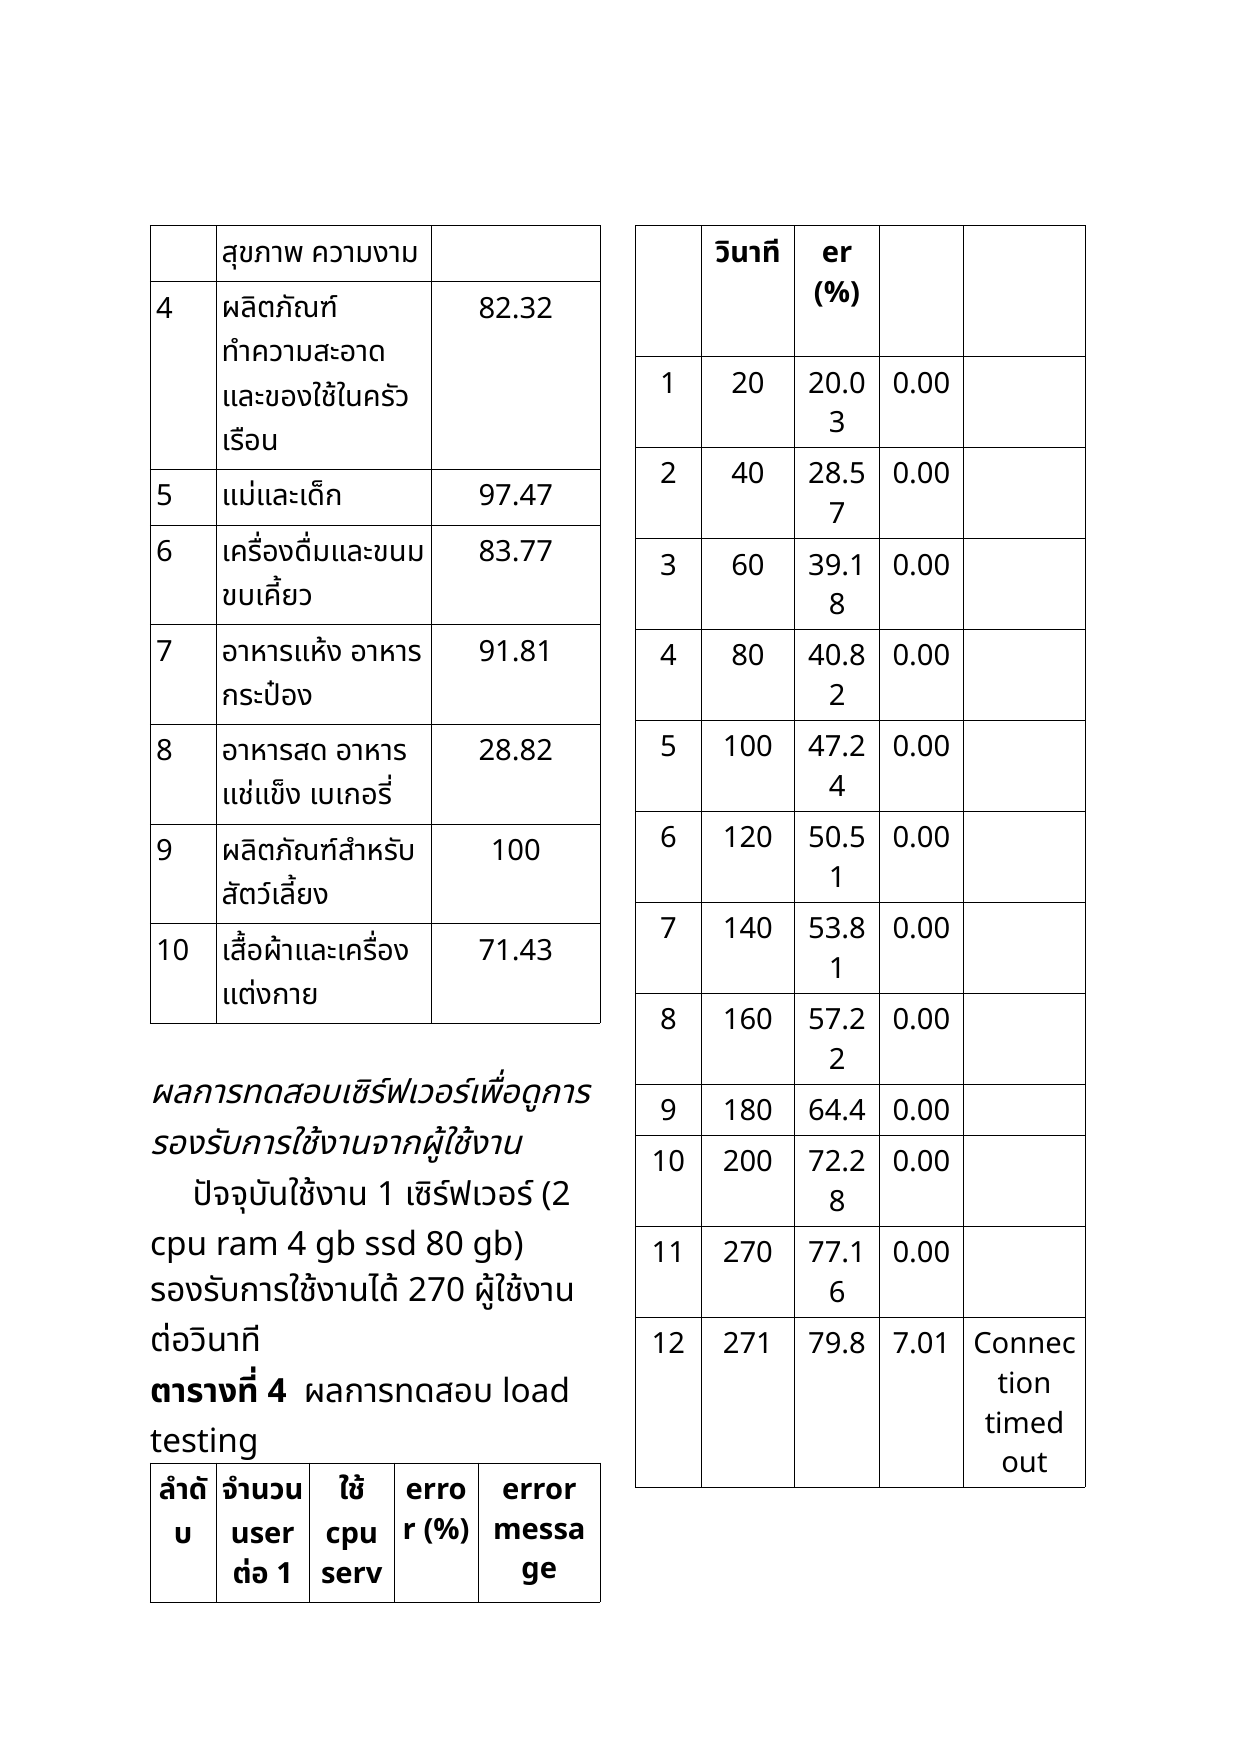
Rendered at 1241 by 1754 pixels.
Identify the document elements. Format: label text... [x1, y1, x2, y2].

table_cell อาหารสด อาหารแช่แข็ง เบเกอรี่ [217, 725, 431, 823]
table_cell 200 [702, 1136, 794, 1226]
table_cell สุขภาพ ความงาม [217, 226, 431, 281]
table_cell 7 [636, 903, 701, 993]
table_cell 100 [432, 825, 600, 923]
table_cell 100 [702, 721, 794, 811]
table_cell 0.00 [880, 1227, 963, 1317]
table_cell 28.82 [432, 725, 600, 823]
table_cell 40 [702, 448, 794, 538]
table_cell 6 [636, 812, 701, 902]
table_cell 77.16 [795, 1227, 879, 1317]
table_cell 53.81 [795, 903, 879, 993]
table_cell 60 [702, 539, 794, 629]
table_cell 64.4 [795, 1085, 879, 1135]
table_header [880, 226, 963, 356]
table_cell [964, 721, 1085, 811]
text ผลการทดสอบเซิร์ฟเวอร์เพื่อดูการรองรับการใช้งานจากผู้ใช้งาน [150, 1068, 605, 1169]
table_cell 10 [636, 1136, 701, 1226]
table_header ลำดับ [151, 1464, 216, 1602]
table_cell 271 [702, 1318, 794, 1487]
table_cell 12 [636, 1318, 701, 1487]
table_cell 79.8 [795, 1318, 879, 1487]
table_cell 0.00 [880, 812, 963, 902]
table_cell อาหารแห้ง อาหารกระป๋อง [217, 625, 431, 724]
table_cell 0.00 [880, 1085, 963, 1135]
table_header er (%) [795, 226, 879, 356]
table_cell [964, 357, 1085, 447]
table_cell 0.00 [880, 448, 963, 538]
table_cell แม่และเด็ก [217, 470, 431, 524]
table_cell 5 [151, 470, 216, 524]
table_cell 9 [636, 1085, 701, 1135]
table_cell [964, 1085, 1085, 1135]
table_cell 83.77 [432, 526, 600, 624]
table_cell 6 [151, 526, 216, 624]
table_cell 47.24 [795, 721, 879, 811]
table_cell 82.32 [432, 282, 600, 469]
table_cell 4 [636, 630, 701, 720]
text ปัจจุบันใช้งาน 1 เซิร์ฟเวอร์ (2 cpu ram 4 gb ssd 80 gb) รองรับการใช้งานได้ 270 ผู้ใช้งานต่อวินาที [150, 1169, 605, 1366]
table_cell 9 [151, 825, 216, 923]
table_cell เสื้อผ้าและเครื่องแต่งกาย [217, 924, 431, 1023]
table_cell 160 [702, 994, 794, 1083]
table_header ใช้ cpu serv [310, 1464, 394, 1602]
table_cell 180 [702, 1085, 794, 1135]
table_cell 7 [151, 625, 216, 724]
table_header วินาที [702, 226, 794, 356]
table_cell 40.82 [795, 630, 879, 720]
table_cell [964, 903, 1085, 993]
table_cell 72.28 [795, 1136, 879, 1226]
table_cell 0.00 [880, 357, 963, 447]
table_cell 8 [636, 994, 701, 1083]
table_cell ผลิตภัณฑ์ทำความสะอาดและของใช้ในครัวเรือน [217, 282, 431, 469]
table_cell 270 [702, 1227, 794, 1317]
table_header error (%) [395, 1464, 478, 1602]
table_cell 0.00 [880, 1136, 963, 1226]
table_cell [964, 630, 1085, 720]
table_cell 39.18 [795, 539, 879, 629]
table_cell 20.03 [795, 357, 879, 447]
table_header error message [479, 1464, 600, 1602]
table_cell 0.00 [880, 994, 963, 1083]
table_cell [964, 448, 1085, 538]
table_cell 140 [702, 903, 794, 993]
table_cell 28.57 [795, 448, 879, 538]
table_cell [432, 226, 600, 281]
table_cell 20 [702, 357, 794, 447]
table_cell [964, 1136, 1085, 1226]
table_cell เครื่องดื่มและขนมขบเคี้ยว [217, 526, 431, 624]
table_cell 4 [151, 282, 216, 469]
table_cell 57.22 [795, 994, 879, 1083]
table_cell 50.51 [795, 812, 879, 902]
table_cell 0.00 [880, 721, 963, 811]
table_header [636, 226, 701, 356]
table_cell 8 [151, 725, 216, 823]
table_header [964, 226, 1085, 356]
table_cell [964, 539, 1085, 629]
table_cell 97.47 [432, 470, 600, 524]
table_cell ผลิตภัณฑ์สำหรับสัตว์เลี้ยง [217, 825, 431, 923]
table_cell [964, 812, 1085, 902]
table_cell 120 [702, 812, 794, 902]
table_cell 2 [636, 448, 701, 538]
text ตารางที่ 4 ผลการทดสอบ load testing [150, 1366, 605, 1462]
table_header จำนวน user ต่อ 1 [217, 1464, 309, 1602]
table_cell 71.43 [432, 924, 600, 1023]
table_cell Connection timed out [964, 1318, 1085, 1487]
table_cell 11 [636, 1227, 701, 1317]
table_cell 3 [636, 539, 701, 629]
table_cell 80 [702, 630, 794, 720]
table_cell 0.00 [880, 539, 963, 629]
table_cell 5 [636, 721, 701, 811]
table_cell 91.81 [432, 625, 600, 724]
table_cell [151, 226, 216, 281]
table_cell [964, 1227, 1085, 1317]
table_cell 1 [636, 357, 701, 447]
table_cell [964, 994, 1085, 1083]
table_cell 7.01 [880, 1318, 963, 1487]
table_cell 0.00 [880, 630, 963, 720]
table_cell 0.00 [880, 903, 963, 993]
table_cell 10 [151, 924, 216, 1023]
